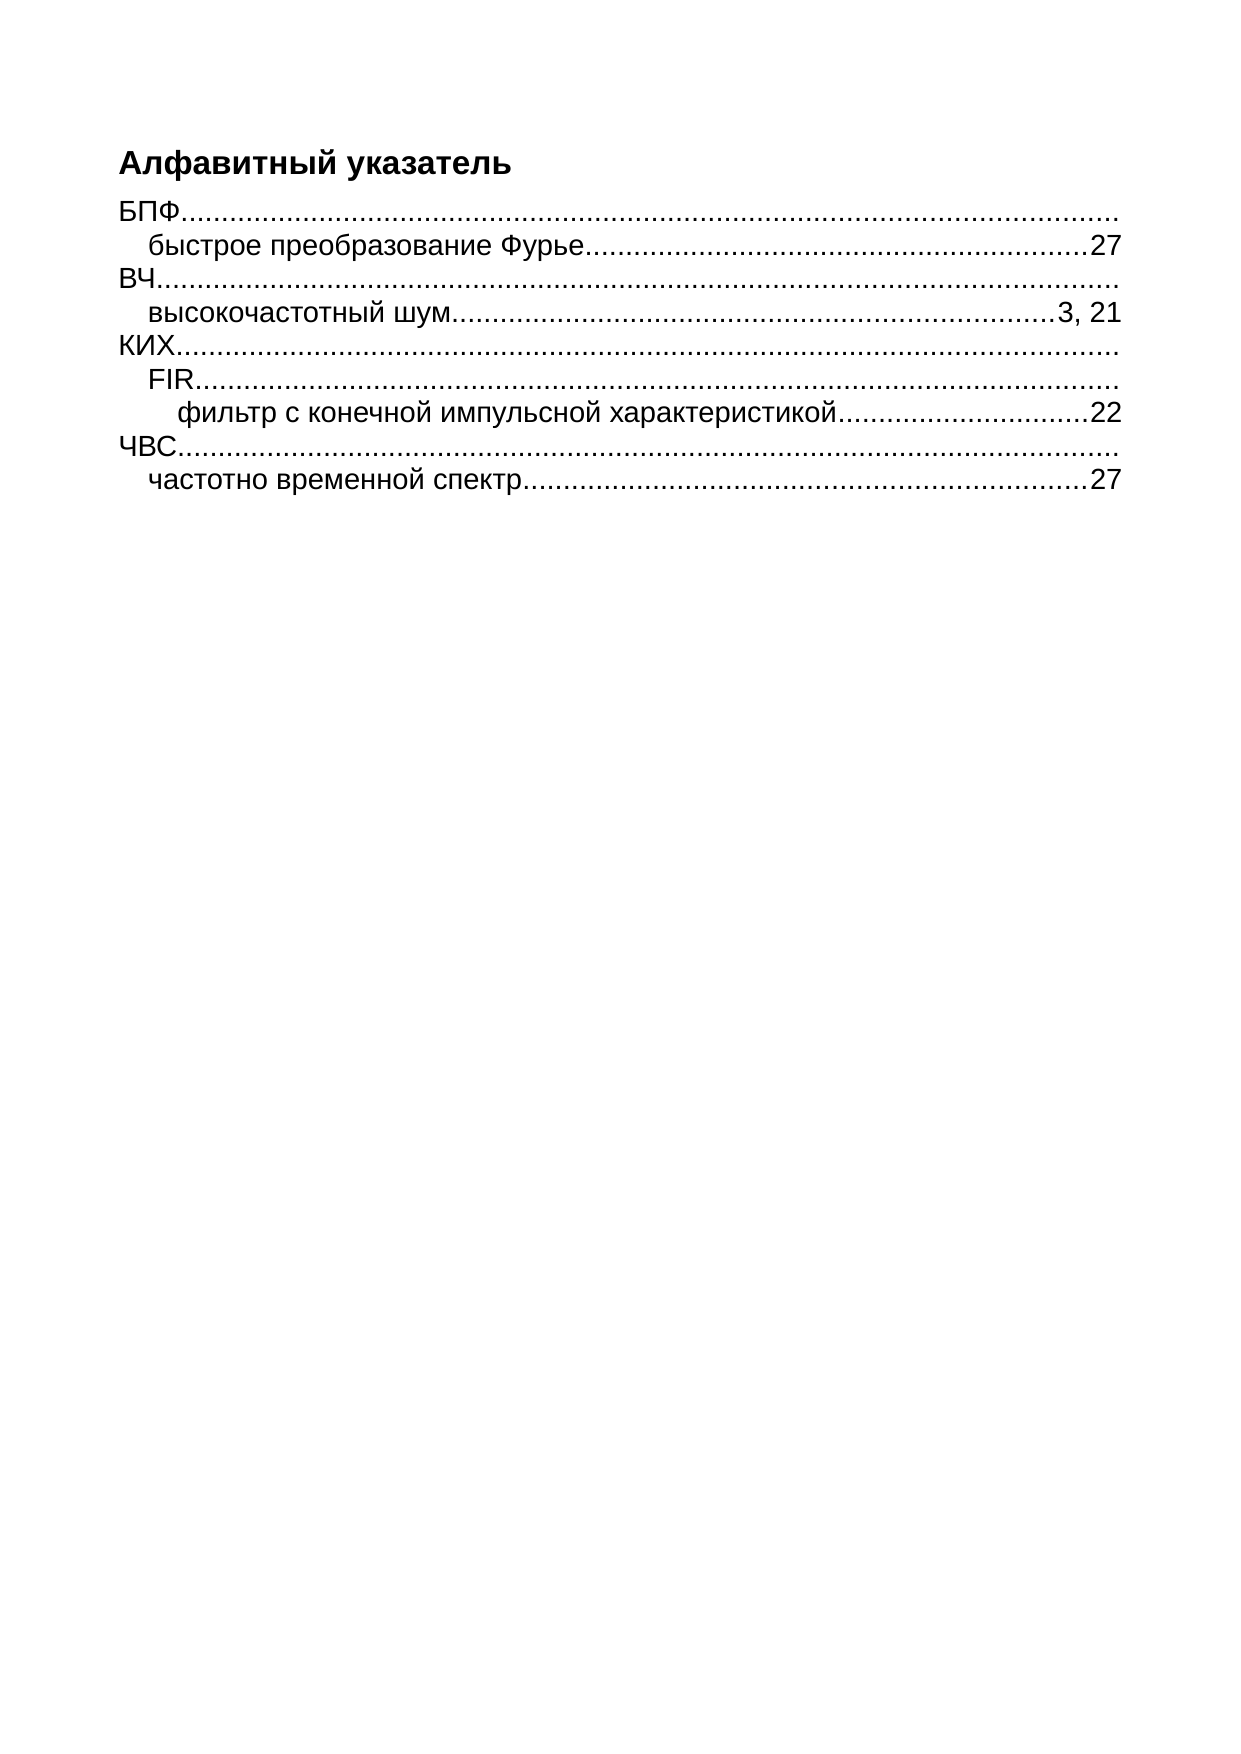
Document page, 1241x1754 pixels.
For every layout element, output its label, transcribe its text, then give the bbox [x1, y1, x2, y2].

text КИХ [118, 328, 1122, 362]
text БПФ [118, 194, 1122, 228]
subtitle Алфавитный указатель [118, 143, 1122, 182]
text ЧВС [118, 429, 1122, 462]
text ВЧ [118, 261, 1122, 295]
text высокочастотный шум 3, 21 [148, 295, 1122, 328]
text FIR [148, 362, 1122, 395]
text частотно временной спектр 27 [148, 462, 1122, 496]
text фильтр с конечной импульсной характеристикой 22 [177, 395, 1122, 429]
text быстрое преобразование Фурье 27 [148, 228, 1122, 261]
